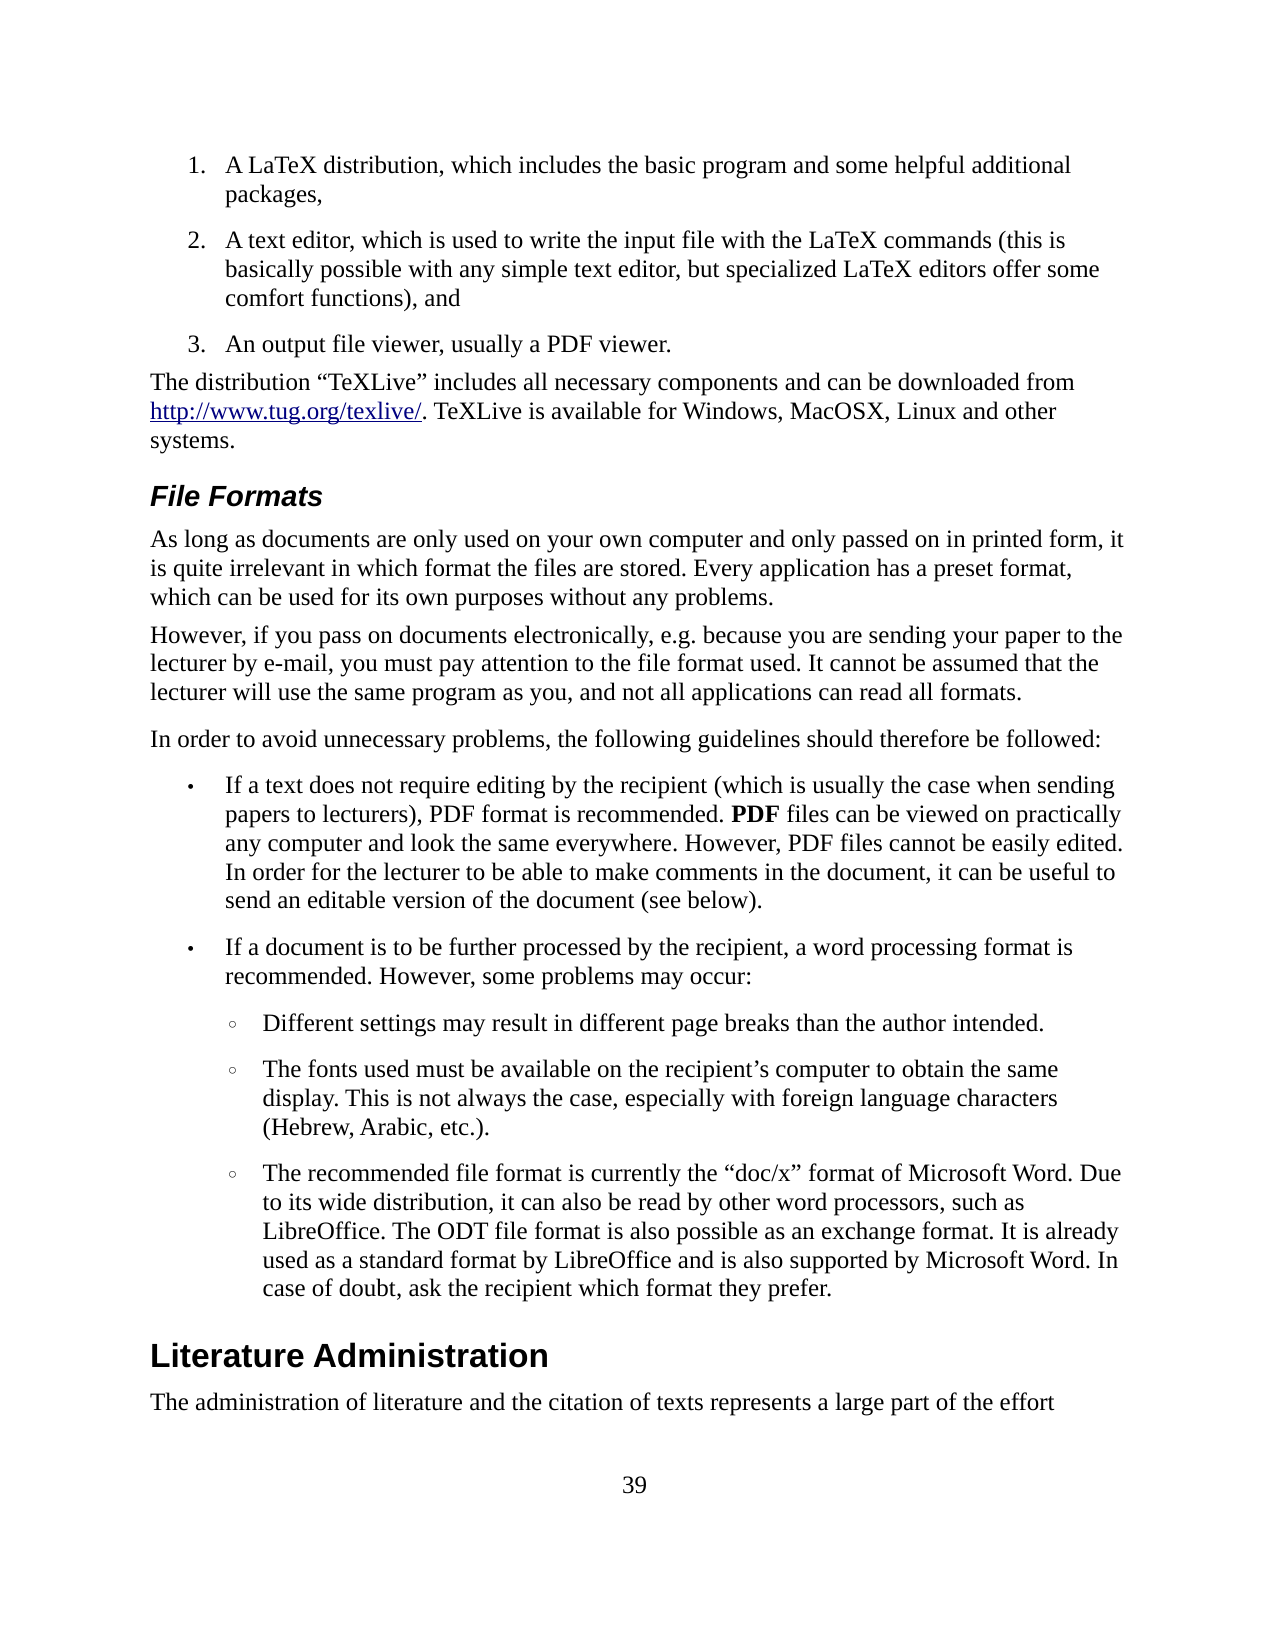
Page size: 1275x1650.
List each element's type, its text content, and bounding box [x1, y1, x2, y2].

list If a text does not require editing by the recipient (which is usually the case when sending papers to lecturers), PDF format is recommended. PDF files can be viewed on practically any computer and look the same everywhere. However, PDF files cannot be easily edited. In order for the lecturer to be able to make comments in the document, it can be useful to send an editable version of the document (see below). [187, 771, 1125, 914]
list A LaTeX distribution, which includes the basic program and some helpful additional packages, [187, 150, 1125, 207]
list A text editor, which is used to write the input file with the LaTeX commands (this is basically possible with any simple text editor, but specialized LaTeX editors offer some comfort functions), and [187, 225, 1125, 312]
subtitle Literature Administration [150, 1336, 1125, 1375]
subtitle File Formats [150, 478, 1125, 512]
text In order to avoid unnecessary problems, the following guidelines should therefore be followed: [150, 724, 1125, 753]
list If a document is to be further processed by the recipient, a word processing format is recommended. However, some problems may occur: [187, 932, 1125, 990]
text The administration of literature and the citation of texts represents a large part of the effort [150, 1387, 1125, 1416]
text As long as documents are only used on your own computer and only passed on in printed form, it is quite irrelevant in which format the files are stored. Every application has a preset format, which can be used for its own purposes without any problems. [150, 524, 1125, 611]
list The fonts used must be available on the recipient’s computer to obtain the same display. This is not always the case, especially with foreign language characters (Hebrew, Arabic, etc.). [225, 1054, 1125, 1141]
list Different settings may result in different page breaks than the author intended. [225, 1008, 1125, 1036]
text However, if you pass on documents electronically, e.g. because you are sending your paper to the lecturer by e-mail, you must pay attention to the file format used. It cannot be assumed that the lecturer will use the same program as you, and not all applications can read all formats. [150, 620, 1125, 706]
list An output file viewer, usually a PDF viewer. [187, 329, 1125, 358]
text The distribution “TeXLive” includes all necessary components and can be downloaded from http://www.tug.org/texlive/. TeXLive is available for Windows, MacOSX, Linux and other systems. [150, 367, 1125, 453]
list The recommended file format is currently the “doc/x” format of Microsoft Word. Due to its wide distribution, it can also be read by other word processors, such as LibreOffice. The ODT file format is also possible as an exchange format. It is already used as a standard format by LibreOffice and is also supported by Microsoft Word. In case of doubt, ask the recipient which format they prefer. [225, 1158, 1125, 1302]
